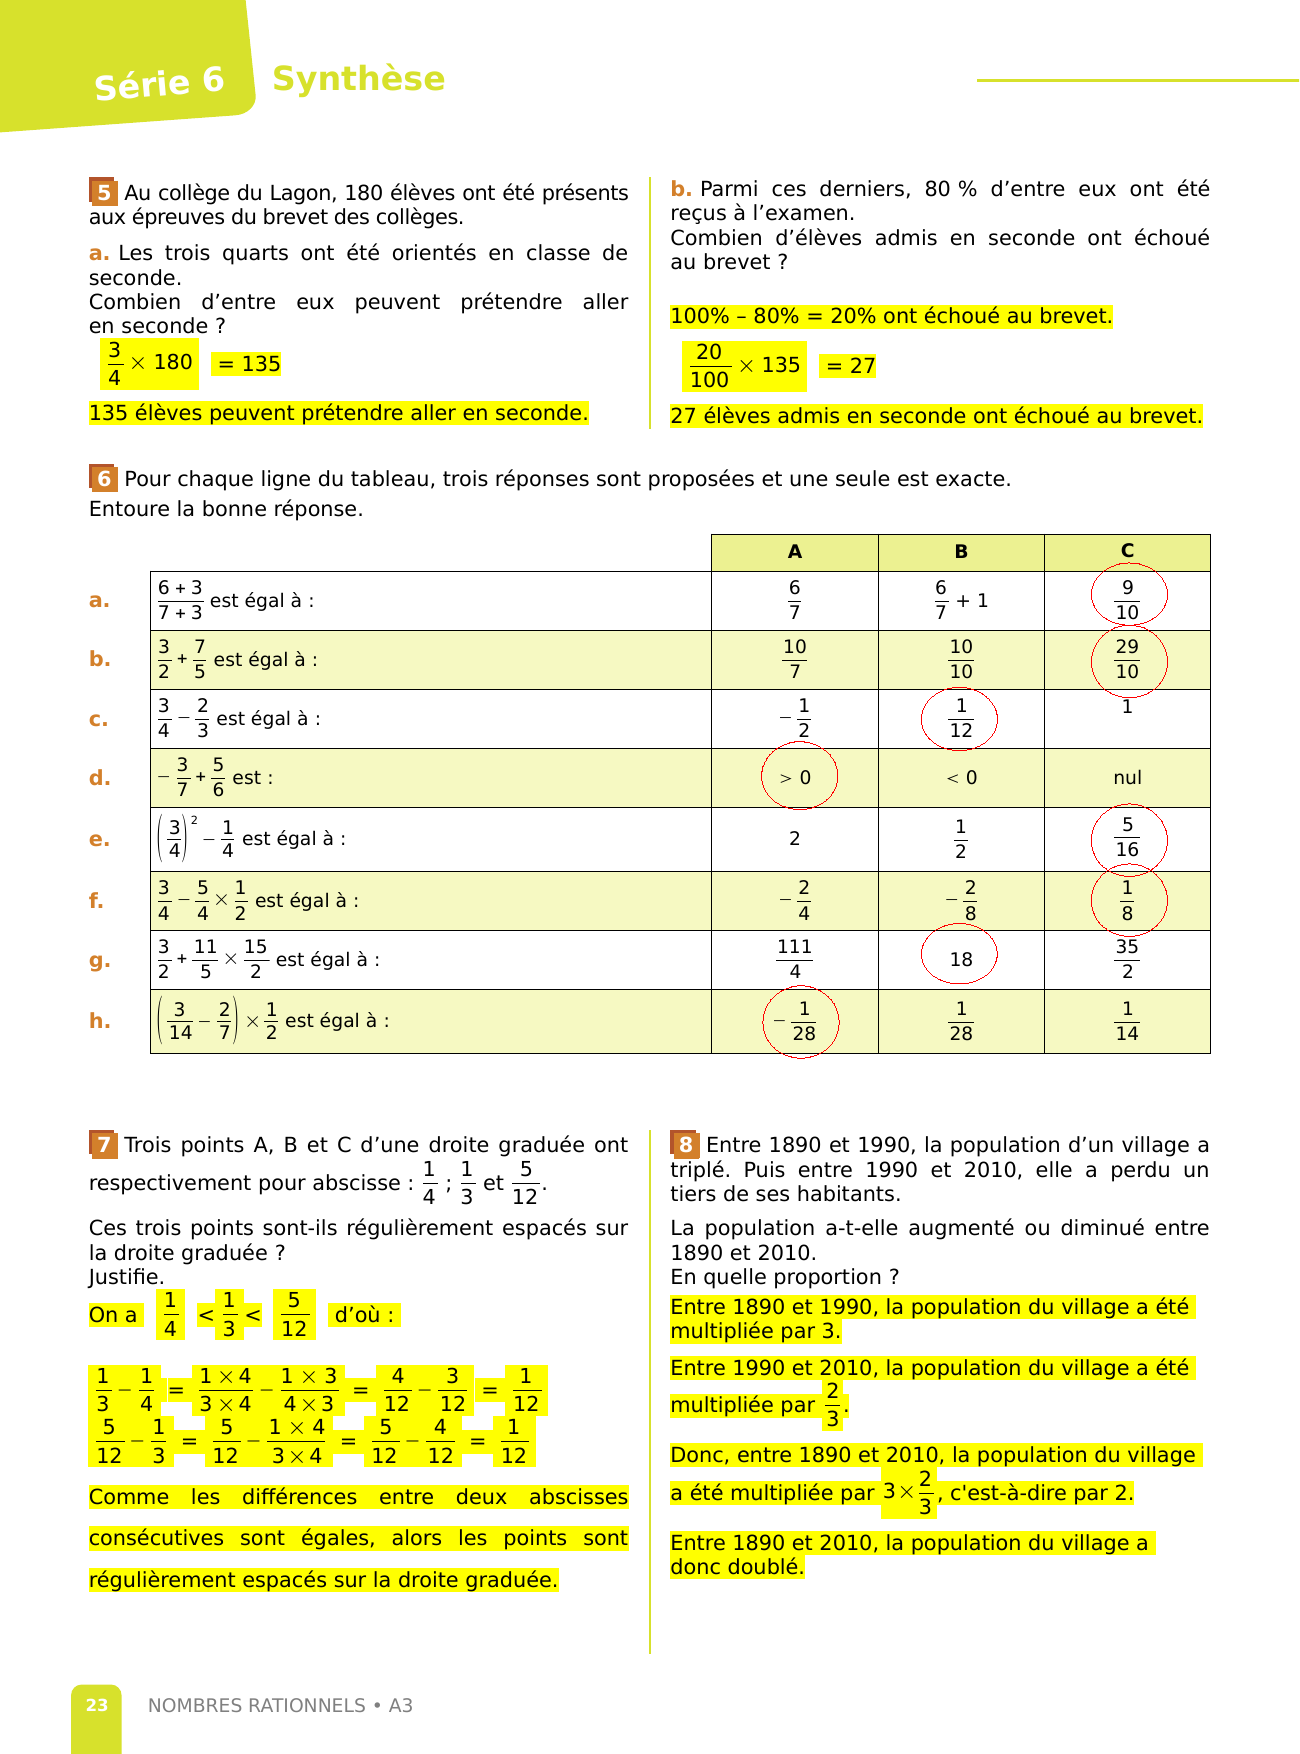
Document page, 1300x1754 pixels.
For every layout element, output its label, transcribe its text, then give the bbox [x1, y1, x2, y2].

table_cell [712, 872, 878, 930]
subtitle < [185, 1289, 215, 1340]
table_cell [879, 872, 1044, 930]
table_cell est égal à : [151, 931, 711, 989]
table_cell 18 [879, 931, 1044, 989]
table_cell [712, 572, 878, 629]
list [88, 338, 100, 390]
table_cell [712, 631, 878, 689]
table_cell est égal à : [151, 690, 711, 748]
table_cell + 1 [879, 572, 1044, 629]
table_header C [1045, 535, 1210, 571]
list Comme les différences entre deux abscisses consécutives sont égales, alors les points sont régulièrement espacés sur la droite graduée. [88, 1467, 629, 1592]
table_cell [1045, 990, 1210, 1053]
list = = = [536, 1416, 629, 1467]
table_cell [879, 808, 1044, 871]
subtitle Entre 1990 et 2010, la population du village a été multipliée par . [670, 1418, 822, 1431]
table_cell est : [151, 749, 711, 807]
subtitle Donc, entre 1890 et 2010, la population du village a été multipliée par , c'est-à-dire par 2. [937, 1443, 1205, 1519]
list Les trois quarts ont été orientés en classe de seconde. [88, 241, 629, 290]
subtitle [670, 341, 682, 392]
table_cell 1 [1045, 690, 1210, 748]
text Combien d’élèves admis en seconde ont échoué au brevet ? [670, 226, 1211, 274]
table_cell [89, 989, 150, 1053]
table_cell [879, 631, 1044, 689]
table_header [89, 534, 151, 571]
table_header B [879, 535, 1044, 571]
table_cell [89, 748, 150, 807]
subtitle Entre 1890 et 1990, la population du village a été multipliée par 3. [842, 1295, 1205, 1344]
table_cell nul [1045, 749, 1210, 807]
table_cell [89, 930, 150, 989]
table_cell est égal à : [151, 631, 711, 689]
text Combien d’entre eux peuvent prétendre aller en seconde ? [88, 290, 629, 338]
table_cell [1045, 808, 1210, 871]
table_cell [89, 807, 150, 871]
list = = = [174, 1454, 205, 1467]
table_cell [89, 871, 150, 930]
table_header [151, 534, 711, 571]
subtitle Entre 1990 et 2010, la population du village a été multipliée par . [843, 1356, 1205, 1431]
table_cell [879, 690, 1044, 748]
table_cell [712, 990, 878, 1053]
subtitle On a [88, 1289, 156, 1340]
table_cell [89, 571, 150, 629]
list Entoure la bonne réponse. [88, 497, 1211, 522]
list Parmi ces derniers, 80 % d’entre eux ont été reçus à l’examen. [670, 177, 1211, 226]
subtitle < [244, 1289, 273, 1340]
subtitle Pour chaque ligne du tableau, trois réponses sont proposées et une seule est exacte. [88, 463, 1211, 492]
subtitle Donc, entre 1890 et 2010, la population du village a été multipliée par , c'est-à-dire par 2. [670, 1505, 881, 1519]
table_cell [1045, 872, 1210, 930]
table_cell 2 [712, 808, 878, 871]
list = = = [548, 1365, 629, 1416]
table_cell  0 [712, 749, 878, 807]
table_header A [712, 535, 878, 571]
subtitle = 27 [807, 341, 1205, 392]
subtitle d’où : [316, 1289, 629, 1340]
table_cell [1045, 631, 1210, 689]
table_cell [712, 690, 878, 748]
subtitle Trois points A, B et C d’une droite graduée ont respectivement pour abscisse : ; et . [88, 1130, 629, 1209]
table_cell [712, 931, 878, 989]
subtitle Entre 1890 et 1990, la population d’un village a triplé. Puis entre 1990 et 2010, elle a perdu un tiers de ses habitants. [670, 1130, 1211, 1206]
list = = = [462, 1416, 493, 1430]
subtitle Donc, entre 1890 et 2010, la population du village a été multipliée par , c'est-à-dire par 2. [670, 1467, 881, 1481]
table_cell est égal à : [151, 872, 711, 930]
table_cell [1045, 931, 1210, 989]
table_cell [89, 689, 150, 748]
list = = = [474, 1365, 505, 1416]
table_cell [1045, 572, 1210, 629]
list = = = [345, 1402, 376, 1416]
list La population a-t-elle augmenté ou diminué entre 1890 et 2010. [670, 1216, 1211, 1265]
list = = = [174, 1416, 205, 1430]
table_cell est égal à : [151, 990, 711, 1053]
list = = = [462, 1454, 493, 1467]
list = = = [333, 1416, 364, 1430]
subtitle Entre 1990 et 2010, la population du village a été multipliée par . [670, 1380, 822, 1394]
subtitle Entre 1890 et 2010, la population du village a donc doublé. [805, 1531, 1205, 1579]
text En quelle proportion ? [670, 1265, 1211, 1289]
table_cell [879, 990, 1044, 1053]
list Ces trois points sont-ils régulièrement espacés sur la droite graduée ? [88, 1216, 629, 1265]
list = = = [333, 1454, 364, 1467]
table_cell [89, 630, 150, 689]
list = = = [345, 1365, 376, 1378]
text Justifie. [88, 1265, 629, 1289]
subtitle 100% – 80% = 20% ont échoué au brevet. [670, 304, 1205, 329]
table_cell est égal à : [151, 808, 711, 871]
list = 135 [199, 338, 629, 390]
subtitle Au collège du Lagon, 180 élèves ont été présents aux épreuves du brevet des collèges. [88, 177, 629, 229]
table_cell est égal à : [151, 572, 711, 629]
table_cell  0 [879, 749, 1044, 807]
list 135 élèves peuvent prétendre aller en seconde. [88, 390, 629, 425]
list = = = [161, 1365, 192, 1416]
